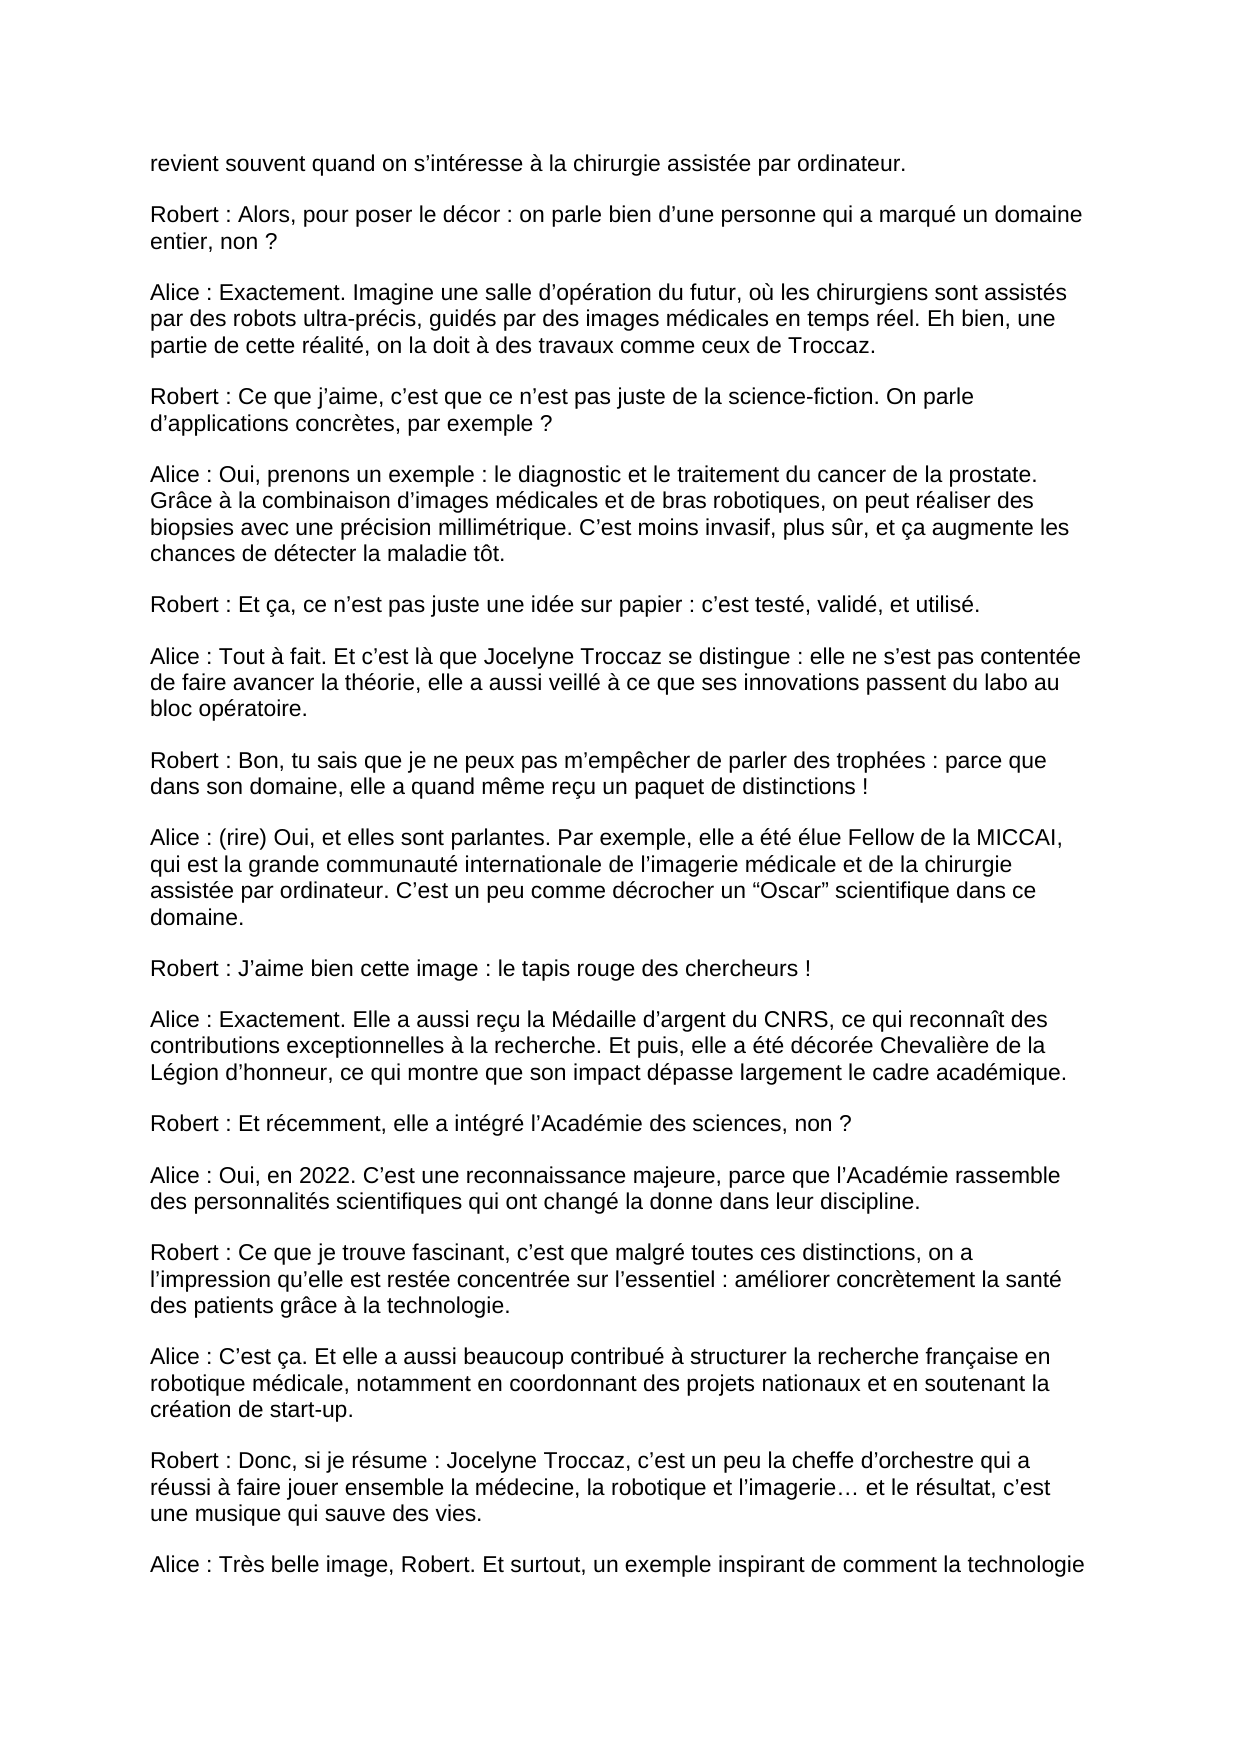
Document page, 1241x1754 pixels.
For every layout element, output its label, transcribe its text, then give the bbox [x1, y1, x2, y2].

text Alice : Oui, prenons un exemple : le diagnostic et le traitement du cancer de la prostate. Grâce à la combinaison d’images médicales et de bras robotiques, on peut réaliser des biopsies avec une précision millimétrique. C’est moins invasif, plus sûr, et ça augmente les chances de détecter la maladie tôt. [150, 461, 1090, 566]
text Alice : Exactement. Imagine une salle d’opération du futur, où les chirurgiens sont assistés par des robots ultra-précis, guidés par des images médicales en temps réel. Eh bien, une partie de cette réalité, on la doit à des travaux comme ceux de Troccaz. [150, 279, 1090, 358]
text Alice : C’est ça. Et elle a aussi beaucoup contribué à structurer la recherche française en robotique médicale, notamment en coordonnant des projets nationaux et en soutenant la création de start-up. [150, 1343, 1090, 1422]
text Robert : Ce que j’aime, c’est que ce n’est pas juste de la science-fiction. On parle d’applications concrètes, par exemple ? [150, 383, 1090, 436]
text Alice : Très belle image, Robert. Et surtout, un exemple inspirant de comment la technologie [150, 1551, 1090, 1578]
text Robert : Alors, pour poser le décor : on parle bien d’une personne qui a marqué un domaine entier, non ? [150, 201, 1090, 254]
text Robert : J’aime bien cette image : le tapis rouge des chercheurs ! [150, 955, 1090, 981]
text Robert : Bon, tu sais que je ne peux pas m’empêcher de parler des trophées : parce que dans son domaine, elle a quand même reçu un paquet de distinctions ! [150, 747, 1090, 799]
text Alice : Exactement. Elle a aussi reçu la Médaille d’argent du CNRS, ce qui reconnaît des contributions exceptionnelles à la recherche. Et puis, elle a été décorée Chevalière de la Légion d’honneur, ce qui montre que son impact dépasse largement le cadre académique. [150, 1006, 1090, 1085]
text Robert : Ce que je trouve fascinant, c’est que malgré toutes ces distinctions, on a l’impression qu’elle est restée concentrée sur l’essentiel : améliorer concrètement la santé des patients grâce à la technologie. [150, 1239, 1090, 1318]
text Robert : Et récemment, elle a intégré l’Académie des sciences, non ? [150, 1110, 1090, 1137]
text Alice : Oui, en 2022. C’est une reconnaissance majeure, parce que l’Académie rassemble des personnalités scientifiques qui ont changé la donne dans leur discipline. [150, 1162, 1090, 1214]
text Alice : Tout à fait. Et c’est là que Jocelyne Troccaz se distingue : elle ne s’est pas contentée de faire avancer la théorie, elle a aussi veillé à ce que ses innovations passent du labo au bloc opératoire. [150, 643, 1090, 722]
text Alice : (rire) Oui, et elles sont parlantes. Par exemple, elle a été élue Fellow de la MICCAI, qui est la grande communauté internationale de l’imagerie médicale et de la chirurgie assistée par ordinateur. C’est un peu comme décrocher un “Oscar” scientifique dans ce domaine. [150, 824, 1090, 930]
text revient souvent quand on s’intéresse à la chirurgie assistée par ordinateur. [150, 150, 1090, 176]
text Robert : Donc, si je résume : Jocelyne Troccaz, c’est un peu la cheffe d’orchestre qui a réussi à faire jouer ensemble la médecine, la robotique et l’imagerie… et le résultat, c’est une musique qui sauve des vies. [150, 1447, 1090, 1526]
text Robert : Et ça, ce n’est pas juste une idée sur papier : c’est testé, validé, et utilisé. [150, 591, 1090, 618]
